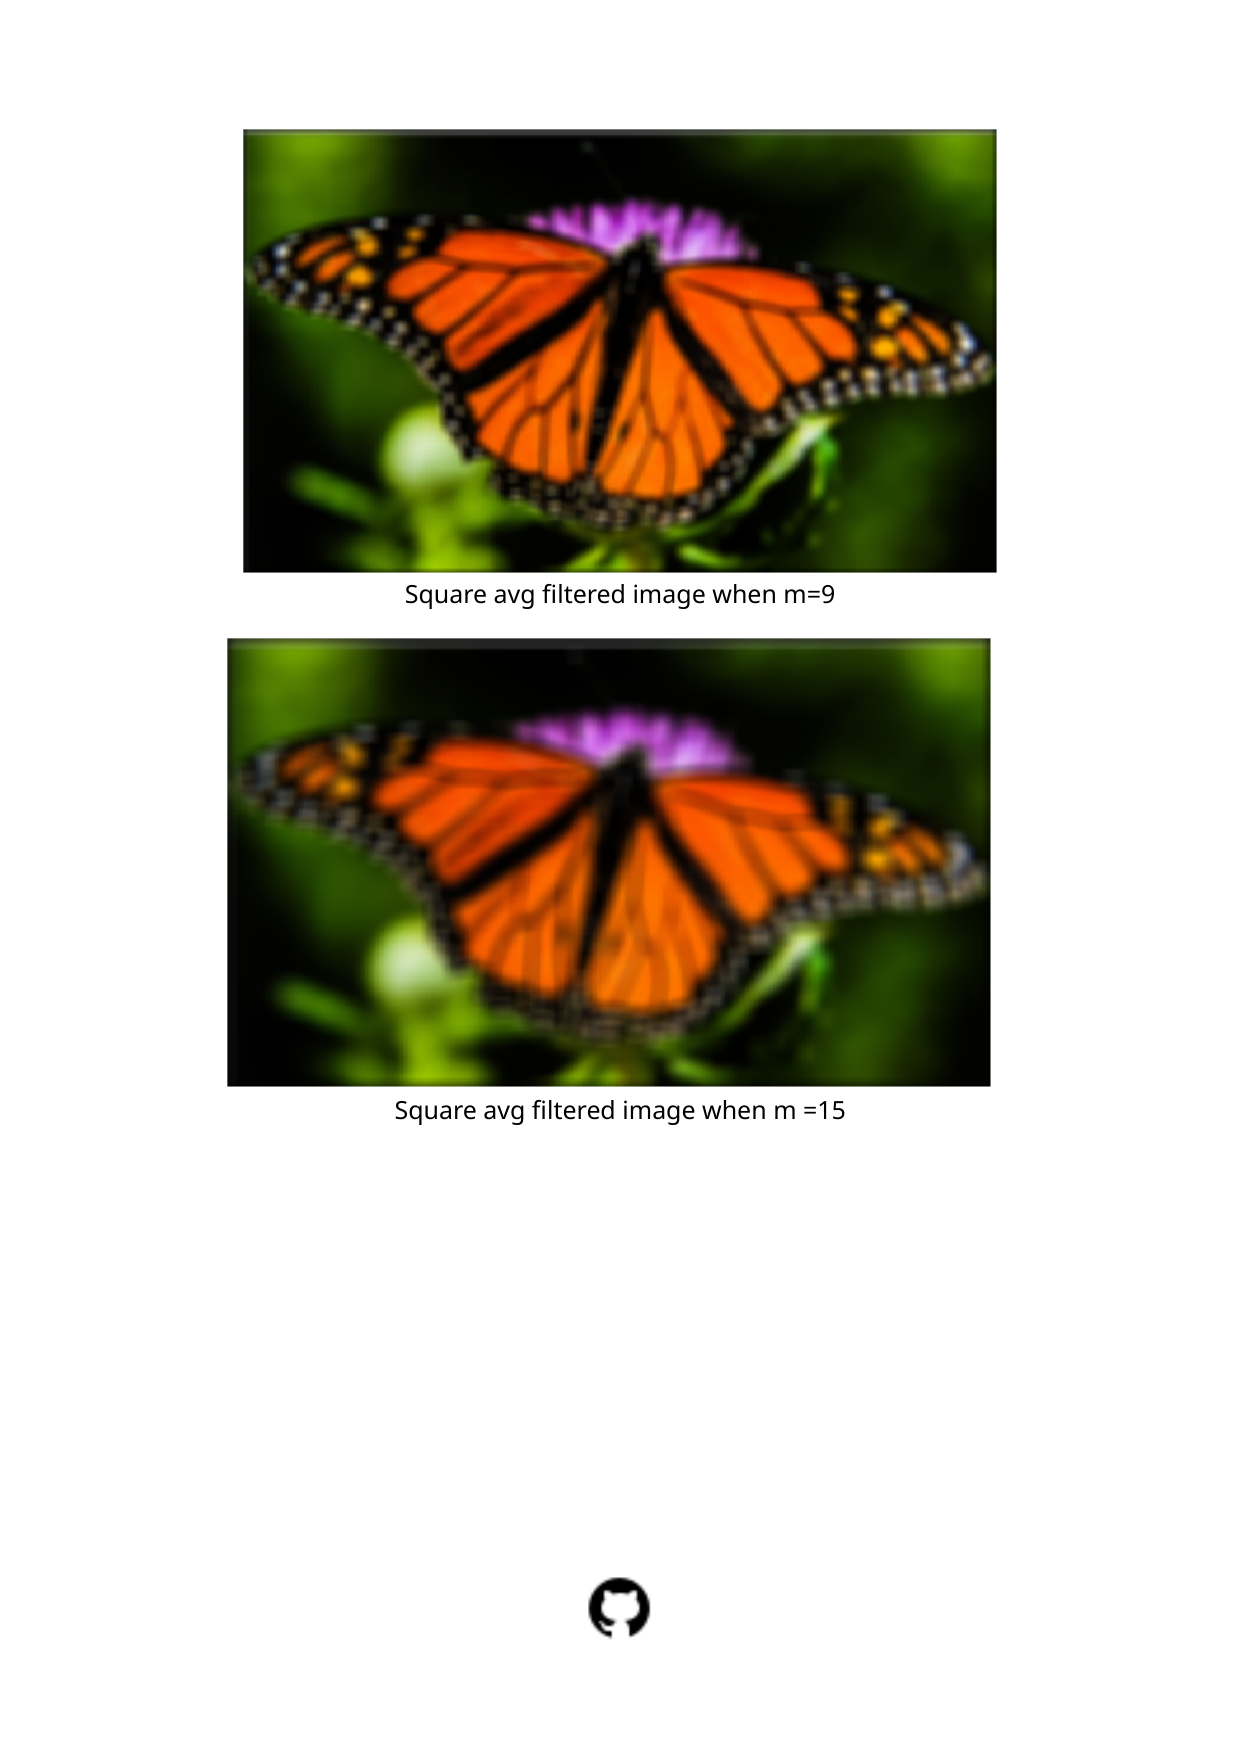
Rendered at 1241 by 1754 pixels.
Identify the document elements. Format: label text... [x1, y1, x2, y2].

text Square avg filtered image when m =15 [59, 1093, 1181, 1127]
text Square avg filtered image when m=9 [59, 577, 1181, 611]
picture [582, 1571, 658, 1647]
picture [224, 635, 994, 1090]
picture [240, 126, 1000, 576]
